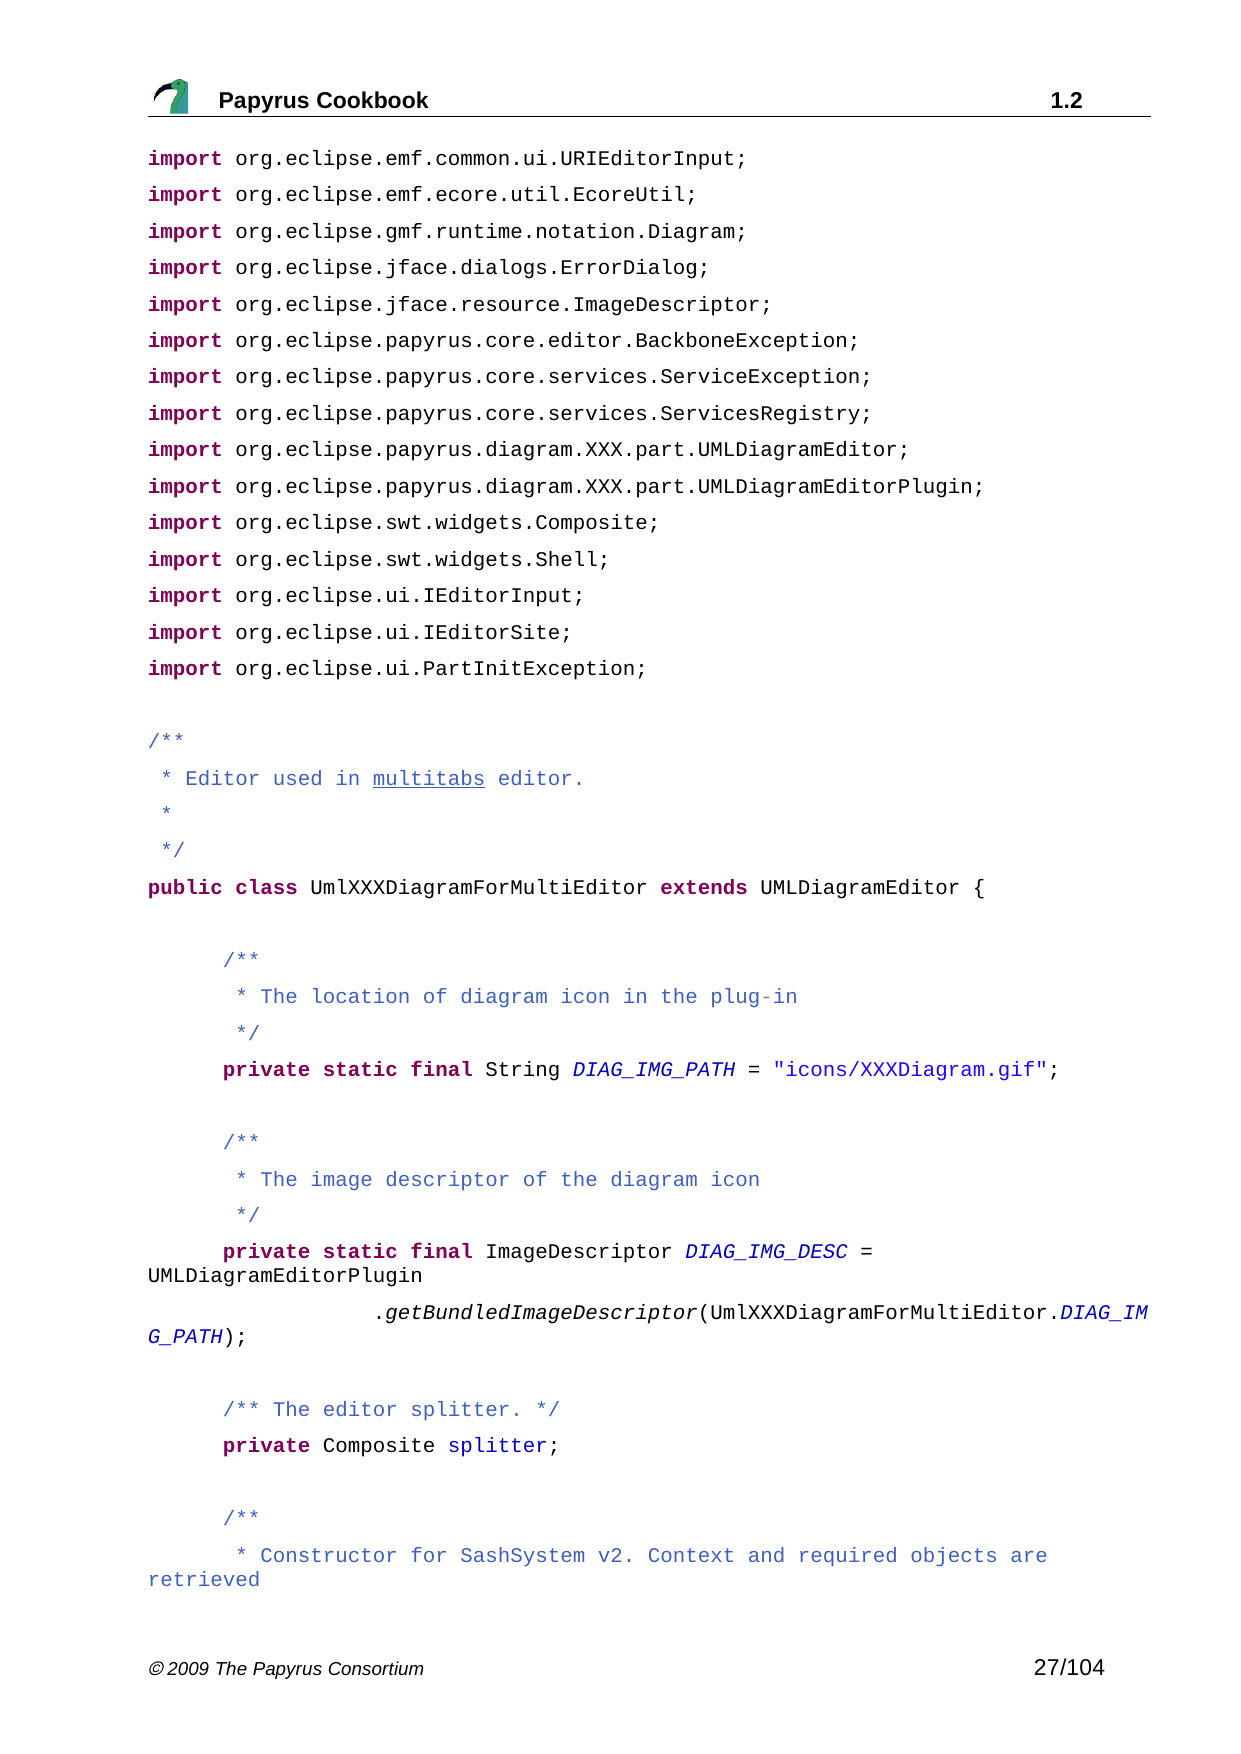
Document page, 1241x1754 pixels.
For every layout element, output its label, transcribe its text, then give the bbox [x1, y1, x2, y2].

text import org.eclipse.jface.dialogs.ErrorDialog; [148, 257, 1151, 281]
text .getBundledImageDescriptor(UmlXXXDiagramForMultiEditor.DIAG_IMG_PATH); [148, 1302, 1151, 1350]
text import org.eclipse.papyrus.diagram.XXX.part.UMLDiagramEditor; [148, 439, 1151, 463]
text import org.eclipse.papyrus.diagram.XXX.part.UMLDiagramEditorPlugin; [148, 476, 1151, 500]
text import org.eclipse.emf.common.ui.URIEditorInput; [148, 148, 1151, 172]
text /** [148, 1508, 1151, 1532]
text */ [148, 1023, 1151, 1047]
text import org.eclipse.ui.IEditorSite; [148, 622, 1151, 646]
text * Editor used in multitabs editor. [148, 767, 1151, 791]
text * Constructor for SashSystem v2. Context and required objects are retrieved [148, 1544, 1151, 1592]
text import org.eclipse.swt.widgets.Composite; [148, 512, 1151, 536]
text /** [148, 950, 1151, 974]
text import org.eclipse.gmf.runtime.notation.Diagram; [148, 221, 1151, 244]
text private static final ImageDescriptor DIAG_IMG_DESC = UMLDiagramEditorPlugin [148, 1241, 1151, 1289]
text import org.eclipse.ui.PartInitException; [148, 658, 1151, 682]
text import org.eclipse.papyrus.core.services.ServiceException; [148, 366, 1151, 390]
text import org.eclipse.ui.IEditorInput; [148, 585, 1151, 609]
text */ [148, 840, 1151, 864]
text import org.eclipse.swt.widgets.Shell; [148, 549, 1151, 573]
text /** [148, 1132, 1151, 1156]
picture [153, 79, 189, 114]
text public class UmlXXXDiagramForMultiEditor extends UMLDiagramEditor { [148, 877, 1151, 901]
text /** [148, 731, 1151, 755]
text /** The editor splitter. */ [148, 1399, 1151, 1423]
text import org.eclipse.papyrus.core.editor.BackboneException; [148, 330, 1151, 354]
text * The location of diagram icon in the plug-in [148, 986, 1151, 1010]
text * The image descriptor of the diagram icon [148, 1168, 1151, 1192]
text */ [148, 1205, 1151, 1229]
text import org.eclipse.papyrus.core.services.ServicesRegistry; [148, 403, 1151, 427]
text private Composite splitter; [148, 1435, 1151, 1459]
text * [148, 804, 1151, 828]
text import org.eclipse.jface.resource.ImageDescriptor; [148, 293, 1151, 317]
text import org.eclipse.emf.ecore.util.EcoreUtil; [148, 184, 1151, 208]
text private static final String DIAG_IMG_PATH = "icons/XXXDiagram.gif"; [148, 1059, 1151, 1083]
